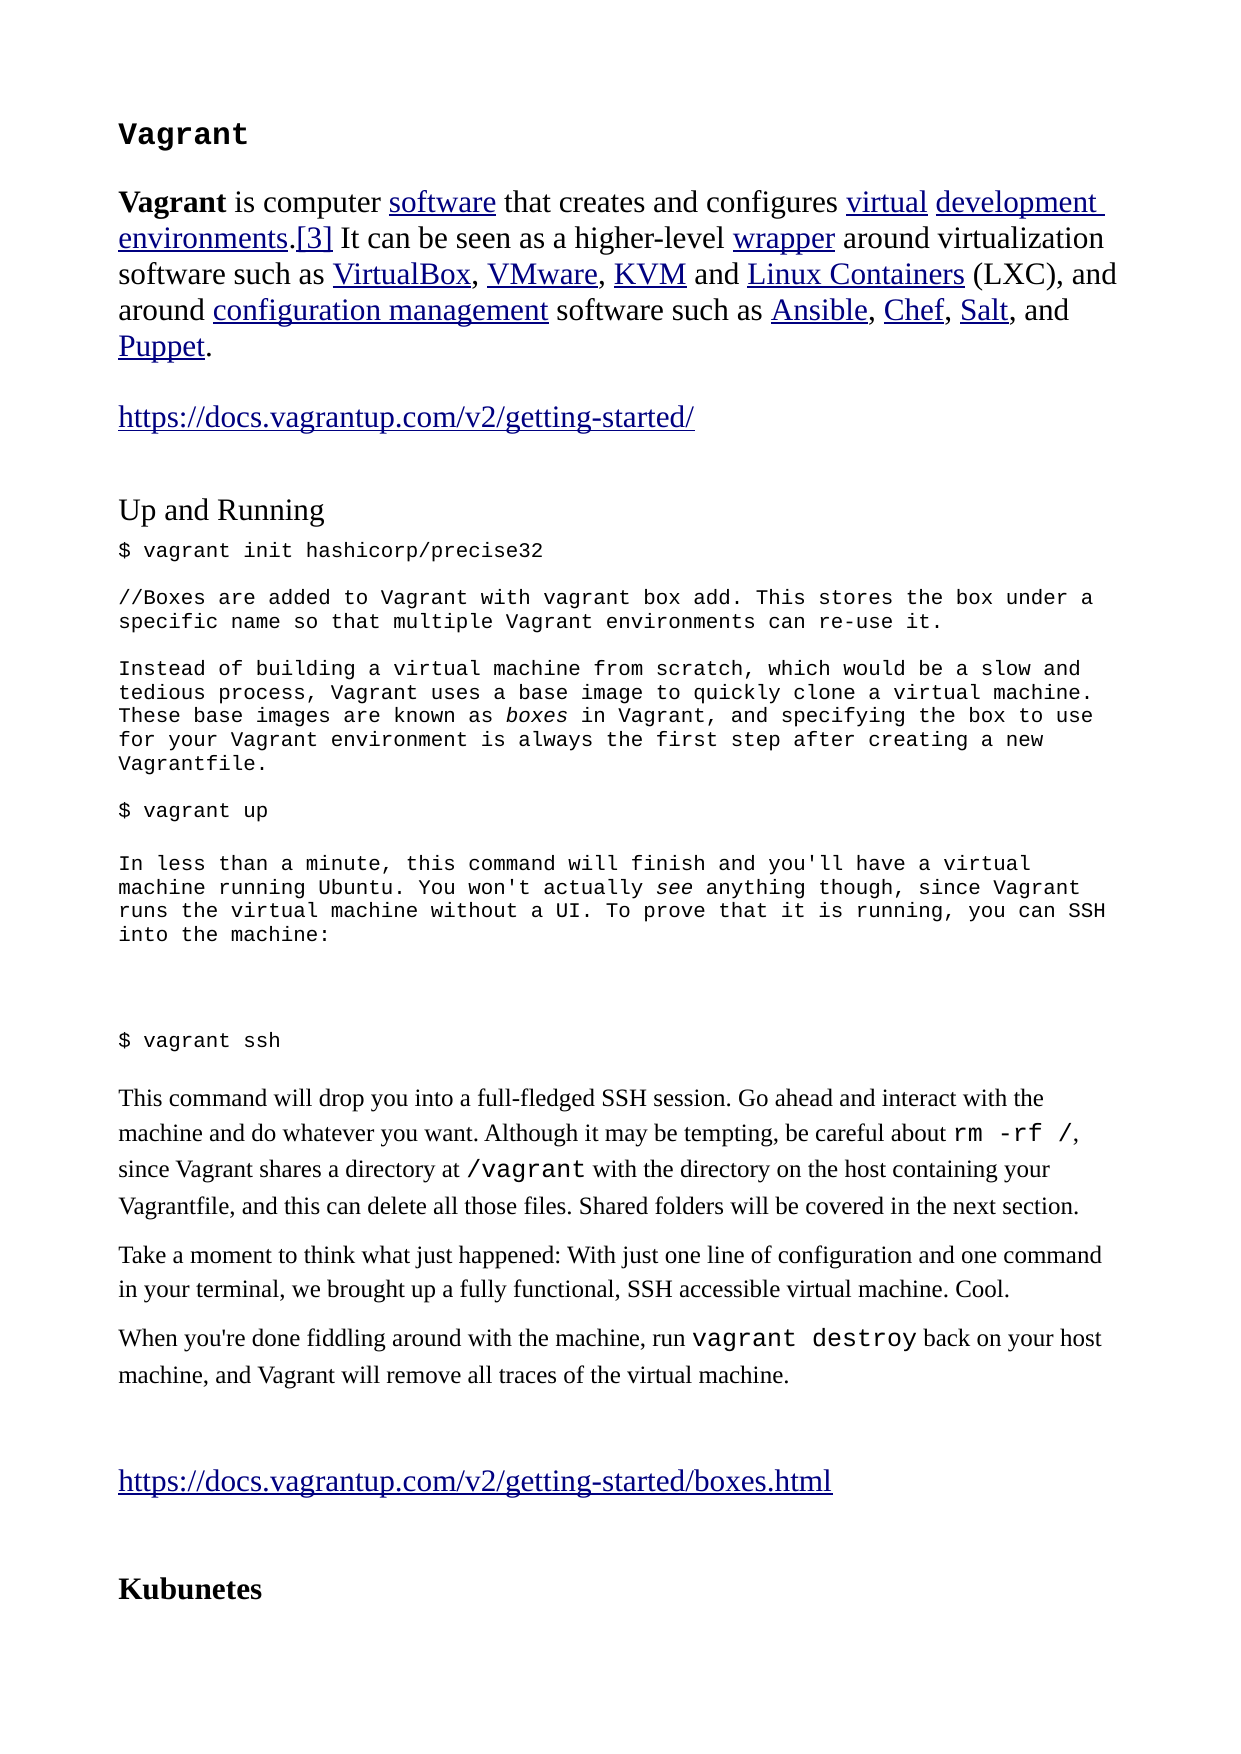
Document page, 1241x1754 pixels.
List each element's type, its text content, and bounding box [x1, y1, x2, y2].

text Instead of building a virtual machine from scratch, which would be a slow and tedious process, Vagrant uses a base image to quickly clone a virtual machine. These base images are known as boxes in Vagrant, and specifying the box to use for your Vagrant environment is always the first step after creating a new Vagrantfile. [118, 658, 1122, 776]
text Vagrant [118, 118, 1122, 153]
text Kubunetes [118, 1570, 1122, 1606]
text https://docs.vagrantup.com/v2/getting-started/boxes.html [118, 1462, 1122, 1498]
text https://docs.vagrantup.com/v2/getting-started/ [118, 399, 1122, 434]
text When you're done fiddling around with the machine, run vagrant destroy back on your host machine, and Vagrant will remove all traces of the virtual machine. [118, 1323, 1122, 1389]
text $ vagrant init hashicorp/precise32 [118, 540, 1122, 563]
subtitle Up and Running [118, 491, 1122, 527]
text In less than a minute, this command will finish and you'll have a virtual machine running Ubuntu. You won't actually see anything though, since Vagrant runs the virtual machine without a UI. To prove that it is running, you can SSH into the machine: [118, 853, 1122, 948]
text $ vagrant ssh [118, 1030, 1122, 1054]
text $ vagrant up [118, 800, 1122, 823]
text This command will drop you into a full-fledged SSH session. Go ahead and interact with the machine and do whatever you want. Although it may be tempting, be careful about rm -rf /, since Vagrant shares a directory at /vagrant with the directory on the host containing your Vagrantfile, and this can delete all those files. Shared folders will be covered in the next section. [118, 1083, 1122, 1220]
text Vagrant is computer software that creates and configures virtual development environments.[3] It can be seen as a higher-level wrapper around virtualization software such as VirtualBox, VMware, KVM and Linux Containers (LXC), and around configuration management software such as Ansible, Chef, Salt, and Puppet. [118, 183, 1122, 363]
text //Boxes are added to Vagrant with vagrant box add. This stores the box under a specific name so that multiple Vagrant environments can re-use it. [118, 587, 1122, 634]
text Take a moment to think what just happened: With just one line of configuration and one command in your terminal, we brought up a fully functional, SSH accessible virtual machine. Cool. [118, 1240, 1122, 1303]
